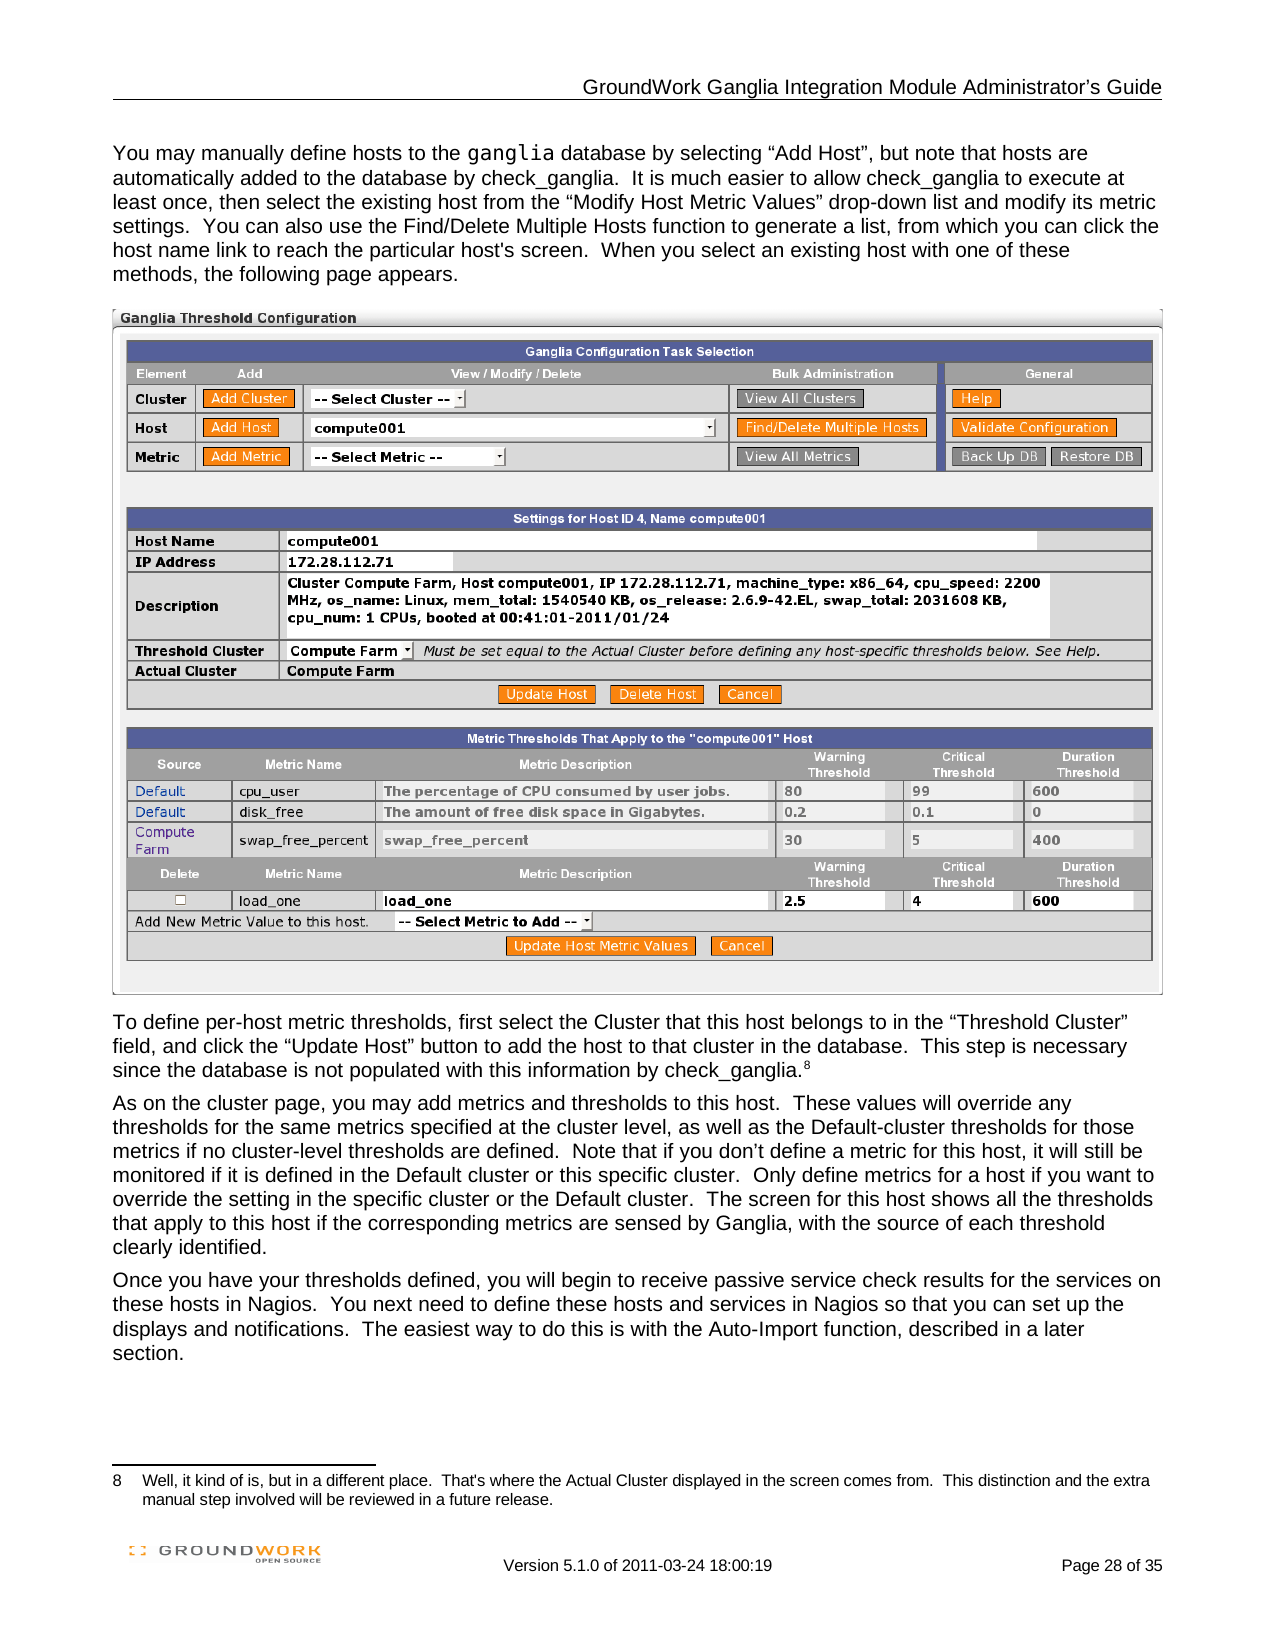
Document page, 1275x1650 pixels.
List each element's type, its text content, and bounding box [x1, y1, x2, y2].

text As on the cluster page, you may add metrics and thresholds to this host. These values will override any thresholds for the same metrics specified at the cluster level, as well as the Default-cluster thresholds for those metrics if no cluster-level thresholds are defined. Note that if you don’t define a metric for this host, it will still be monitored if it is defined in the Default cluster or this specific cluster. Only define metrics for a host if you want to override the setting in the specific cluster or the Default cluster. The screen for this host shows all the thresholds that apply to this host if the corresponding metrics are sensed by Ganglia, with the source of each threshold clearly identified. [112, 1091, 1162, 1259]
list Well, it kind of is, but in a different place. That's where the Actual Cluster displayed in the screen comes from. This distinction and the extra manual step involved will be reviewed in a future release. [112, 1471, 1162, 1509]
text [112, 295, 1162, 309]
text To define per-host metric thresholds, first select the Cluster that this host belongs to in the “Threshold Cluster” field, and click the “Update Host” button to add the host to that cluster in the database. This step is necessary since the database is not populated with this information by check_ganglia. [112, 995, 1162, 1082]
text Once you have your thresholds defined, you will begin to receive passive service check results for the services on these hosts in Nagios. You next need to define these hosts and services in Nagios so that you can set up the displays and notifications. The easiest way to do this is with the Auto-Import function, described in a later section. [112, 1268, 1162, 1364]
picture [129, 1546, 321, 1563]
picture [112, 309, 1163, 995]
text You may manually define hosts to the ganglia database by selecting “Add Host”, but note that hosts are automatically added to the database by check_ganglia. It is much easier to allow check_ganglia to execute at least once, then select the existing host from the “Modify Host Metric Values” drop-down list and modify its metric settings. You can also use the Find/Delete Multiple Hosts function to generate a list, from which you can click the host name link to reach the particular host's screen. When you select an existing host with one of these methods, the following page appears. [112, 141, 1162, 286]
